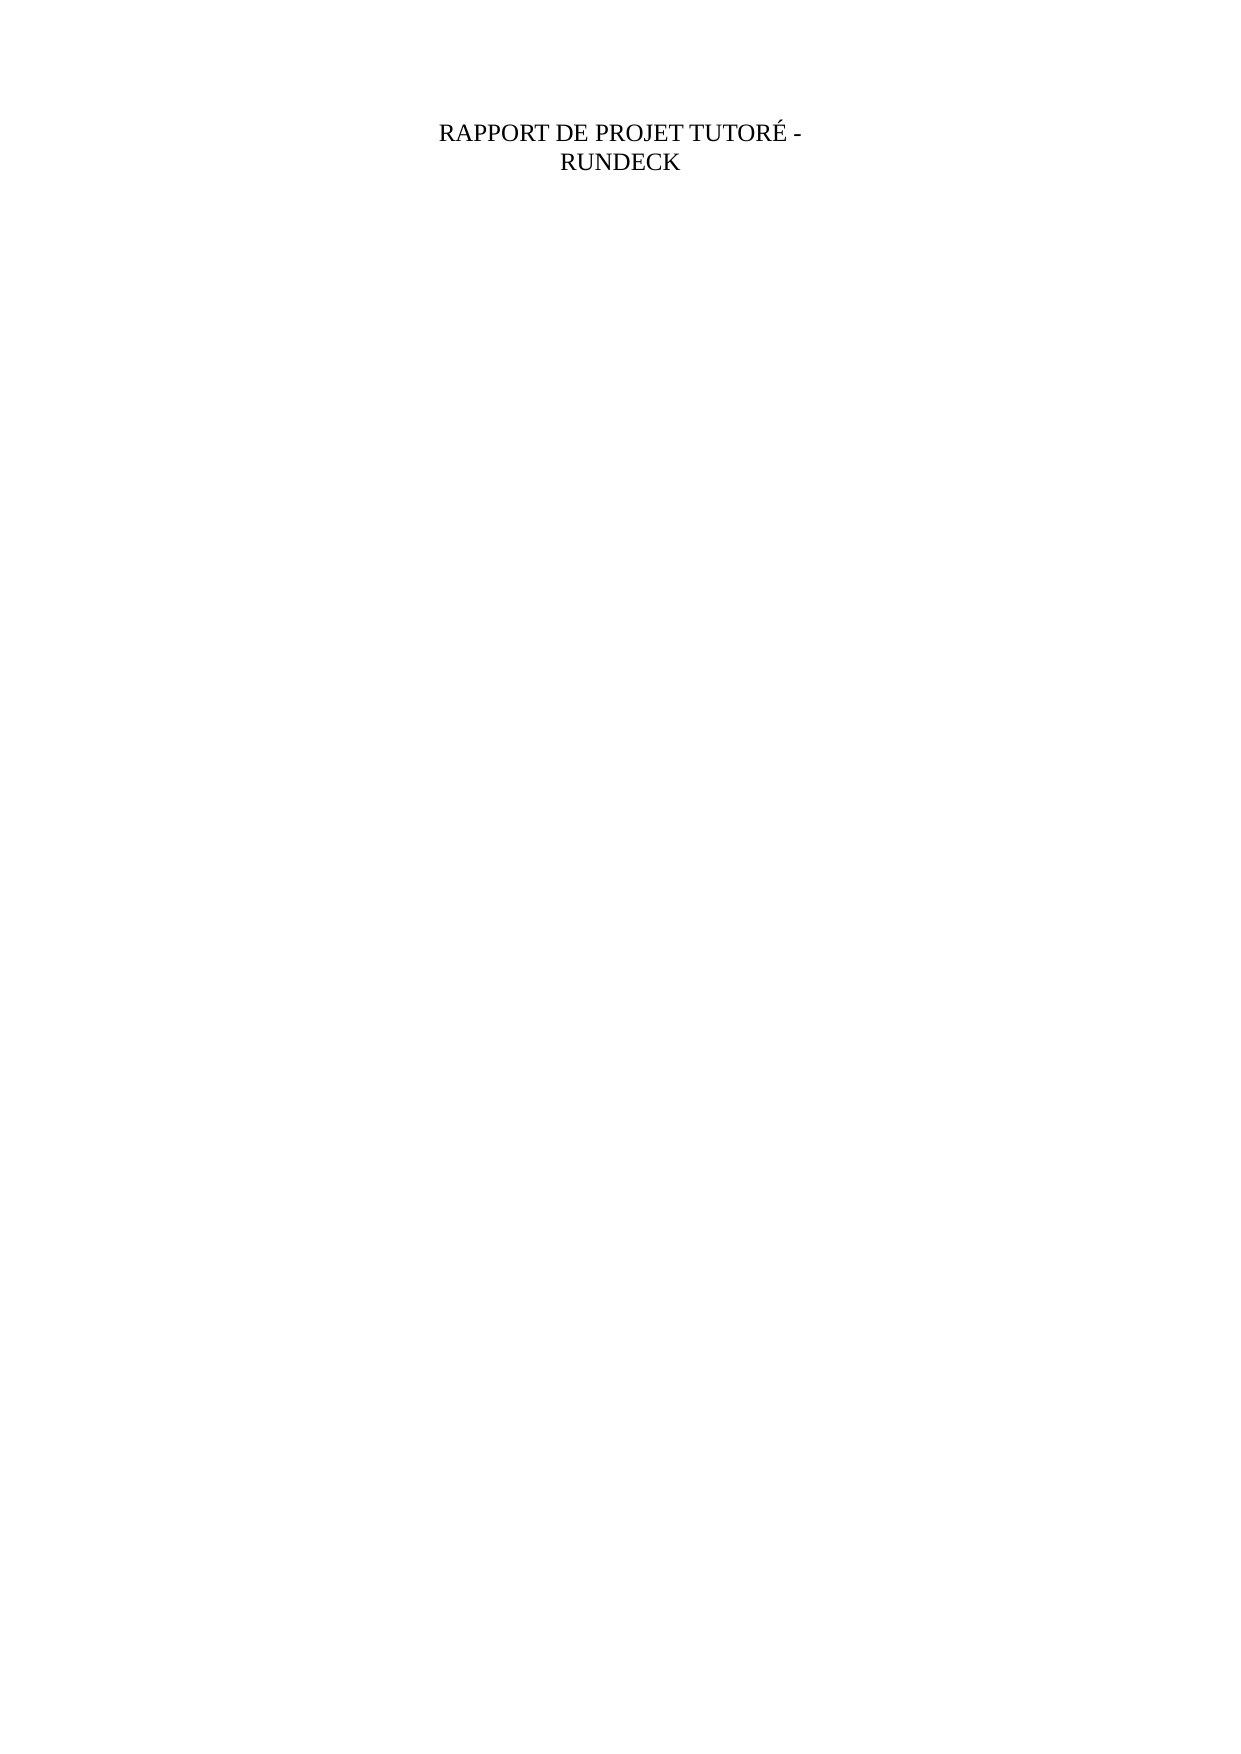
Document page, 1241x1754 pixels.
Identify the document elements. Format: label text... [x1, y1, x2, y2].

text RUNDECK [118, 147, 1122, 176]
text RAPPORT DE PROJET TUTORÉ - [118, 118, 1122, 147]
